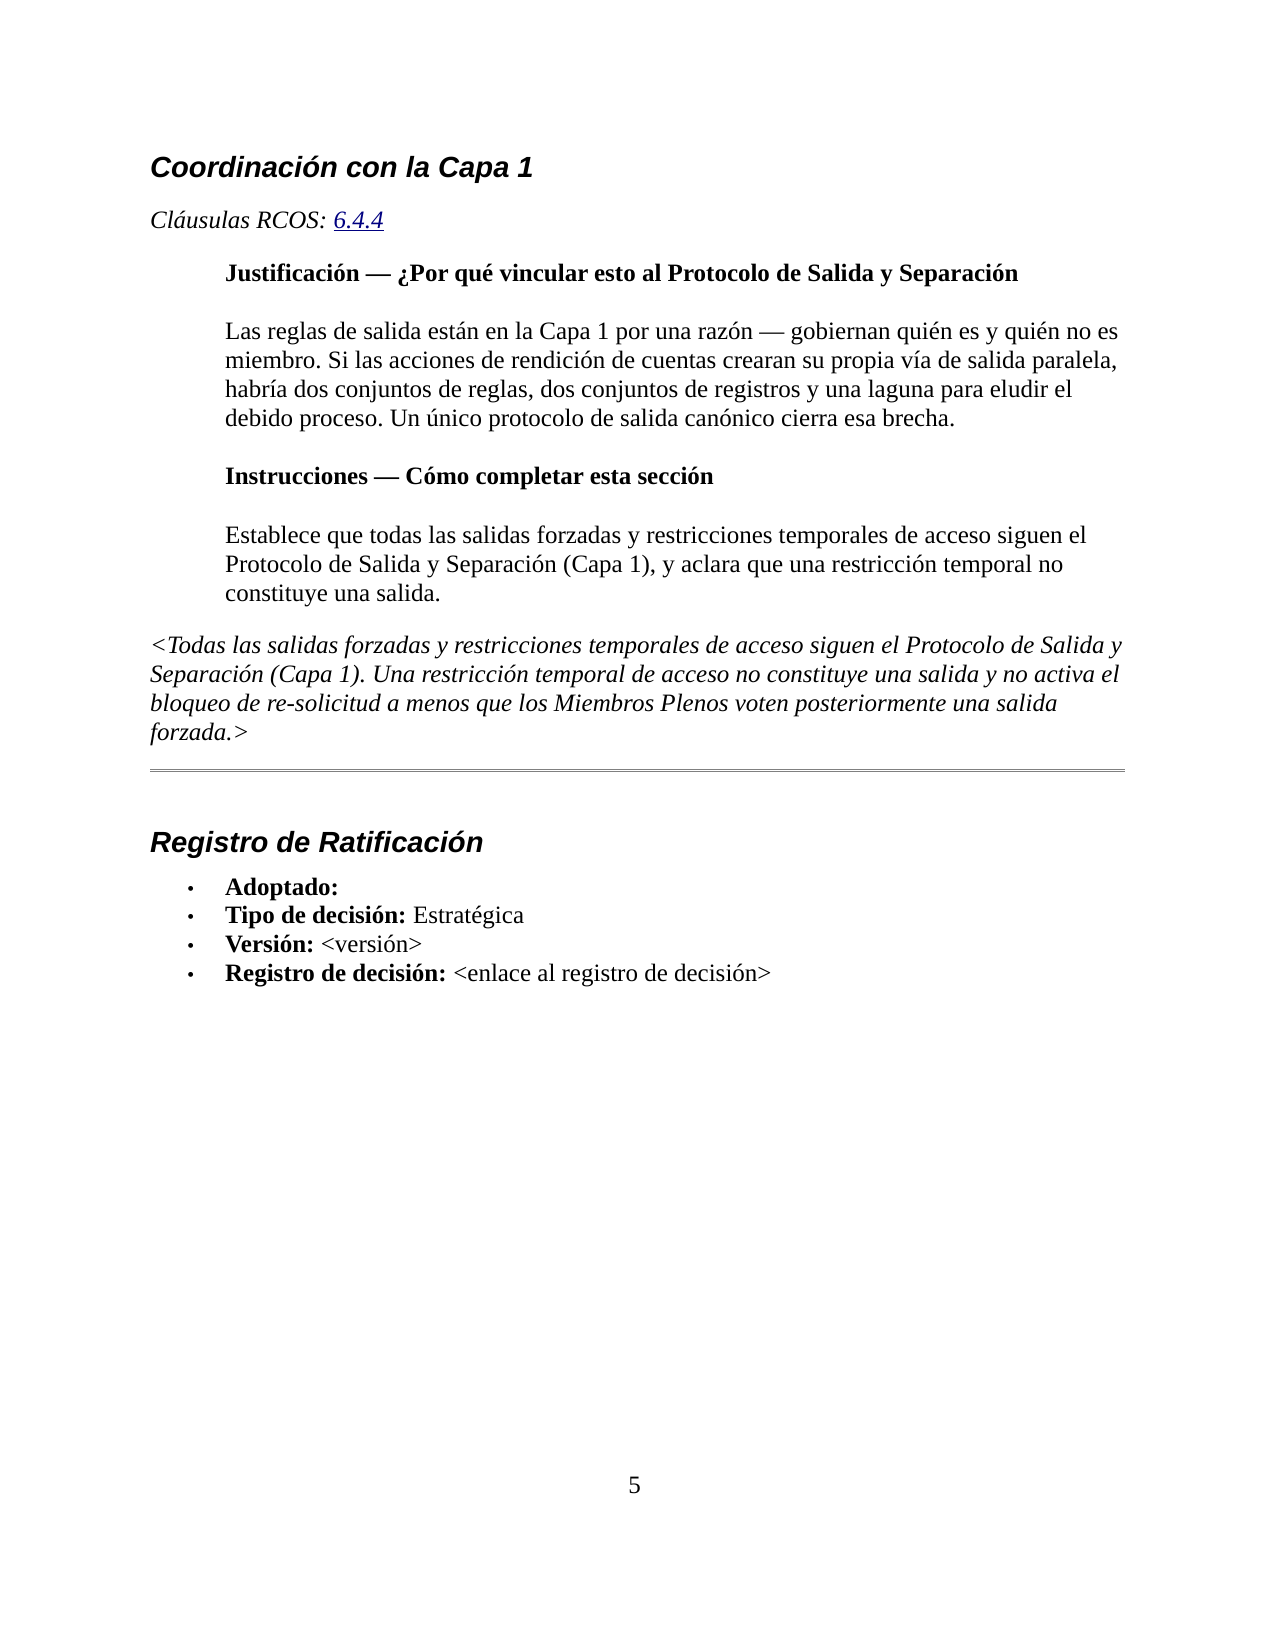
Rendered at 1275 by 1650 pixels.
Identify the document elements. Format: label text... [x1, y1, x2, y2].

subtitle Registro de Ratificación [150, 826, 1125, 859]
text Establece que todas las salidas forzadas y restricciones temporales de acceso siguen el Protocolo de Salida y Separación (Capa 1), y aclara que una restricción temporal no constituye una salida. [225, 520, 1125, 606]
subtitle Coordinación con la Capa 1 [150, 150, 1125, 183]
list Tipo de decisión: Estratégica [187, 900, 1125, 929]
text <Todas las salidas forzadas y restricciones temporales de acceso siguen el Protocolo de Salida y Separación (Capa 1). Una restricción temporal de acceso no constituye una salida y no activa el bloqueo de re-solicitud a menos que los Miembros Plenos voten posteriormente una salida forzada.> [150, 630, 1125, 745]
text Justificación — ¿Por qué vincular esto al Protocolo de Salida y Separación [225, 258, 1125, 286]
list Registro de decisión: <enlace al registro de decisión> [187, 958, 1125, 987]
text Las reglas de salida están en la Capa 1 por una razón — gobiernan quién es y quién no es miembro. Si las acciones de rendición de cuentas crearan su propia vía de salida paralela, habría dos conjuntos de reglas, dos conjuntos de registros y una laguna para eludir el debido proceso. Un único protocolo de salida canónico cierra esa brecha. [225, 316, 1125, 431]
text Instrucciones — Cómo completar esta sección [225, 461, 1125, 490]
text Cláusulas RCOS: 6.4.4 [150, 205, 1125, 234]
list Adoptado: [187, 872, 1125, 900]
list Versión: <versión> [187, 929, 1125, 958]
